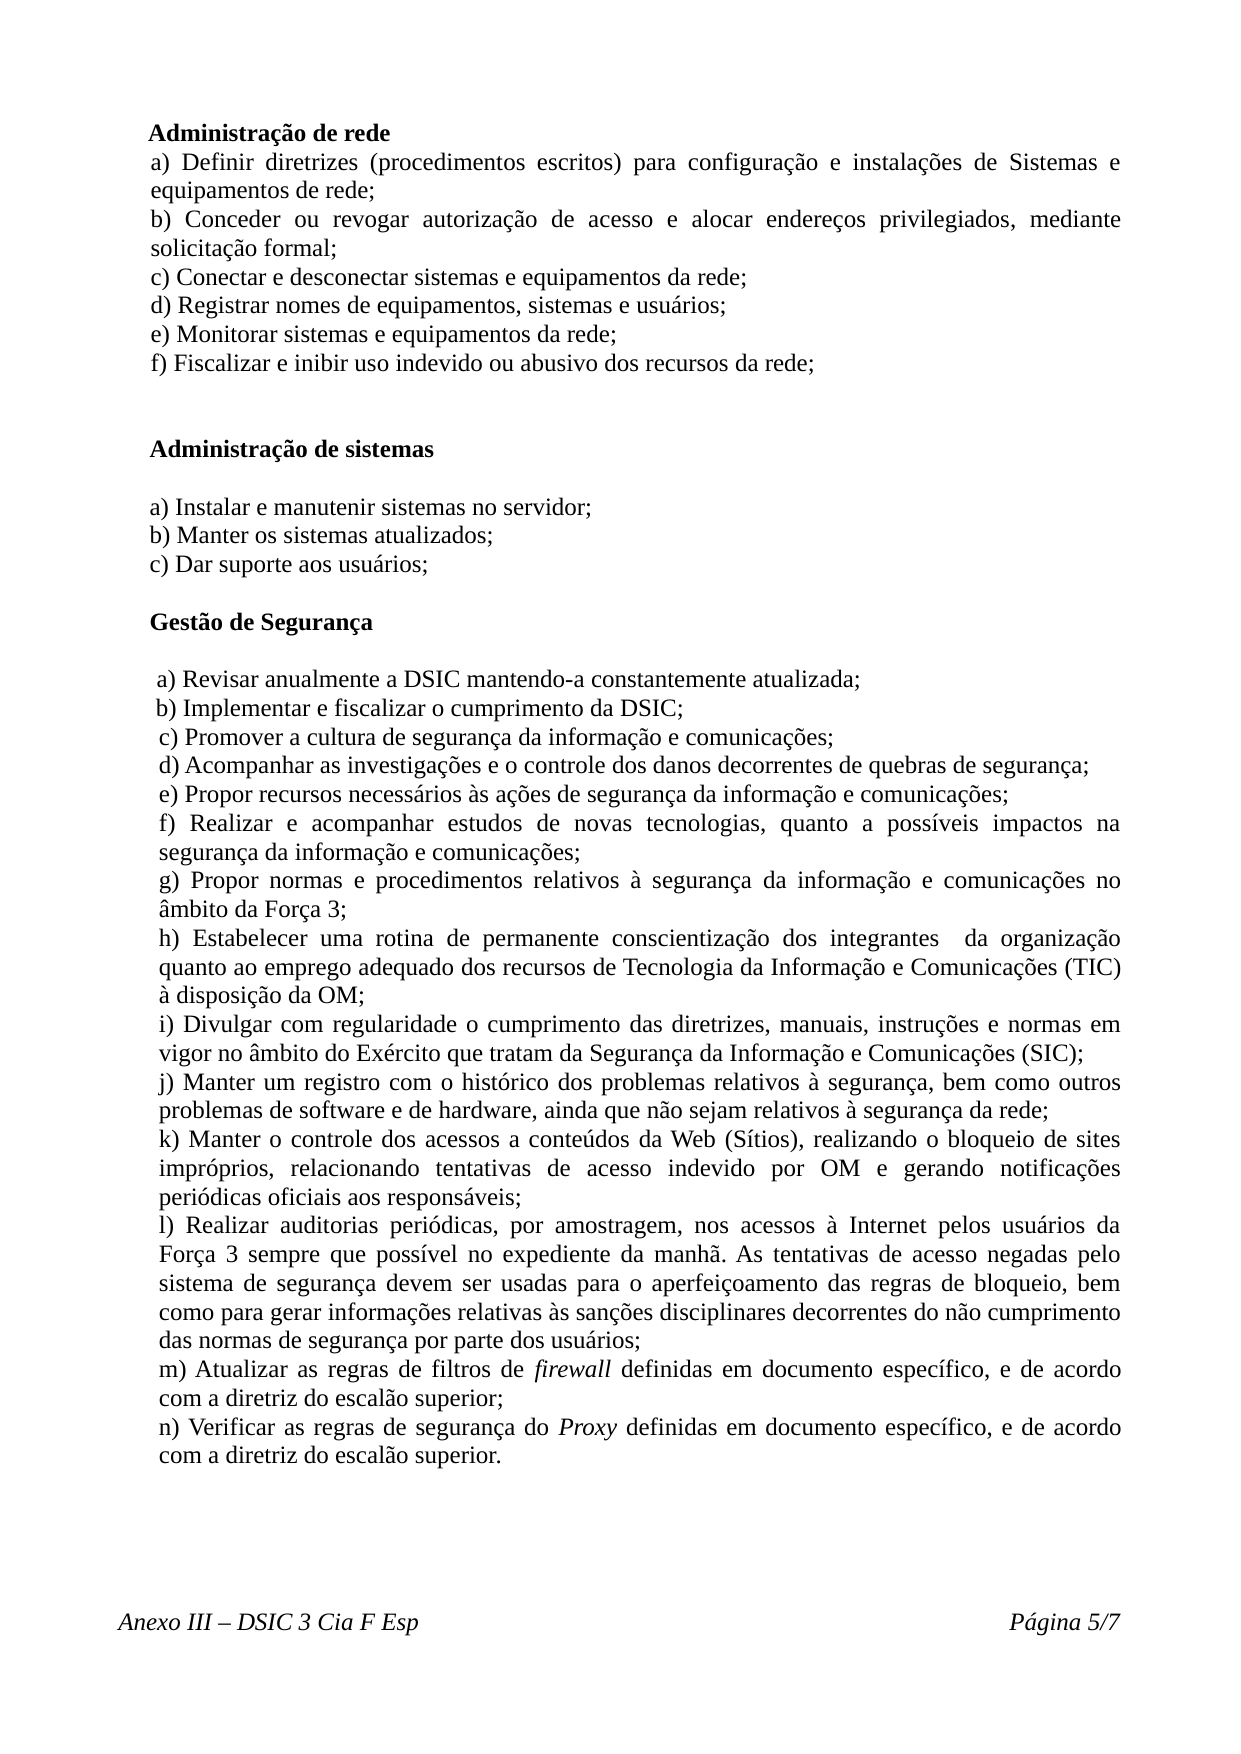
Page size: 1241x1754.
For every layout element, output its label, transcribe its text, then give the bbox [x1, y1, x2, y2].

list c) Promover a cultura de segurança da informação e comunicações; [121, 722, 1122, 751]
list g) Propor normas e procedimentos relativos à segurança da informação e comunicações no âmbito da Força 3; [121, 866, 1122, 923]
text b) Implementar e fiscalizar o cumprimento da DSIC; [118, 693, 1122, 722]
text a) Instalar e manutenir sistemas no servidor; [118, 492, 1122, 521]
list d) Acompanhar as investigações e o controle dos danos decorrentes de quebras de segurança; [121, 751, 1122, 779]
list i) Divulgar com regularidade o cumprimento das diretrizes, manuais, instruções e normas em vigor no âmbito do Exército que tratam da Segurança da Informação e Comunicações (SIC); [121, 1009, 1122, 1067]
text Gestão de Segurança [118, 607, 1122, 636]
text Administração de rede [118, 118, 1122, 147]
list m) Atualizar as regras de filtros de firewall definidas em documento específico, e de acordo com a diretriz do escalão superior; [121, 1354, 1122, 1412]
text a) Revisar anualmente a DSIC mantendo-a constantemente atualizada; [118, 664, 1122, 693]
list l) Realizar auditorias periódicas, por amostragem, nos acessos à Internet pelos usuários da Força 3 sempre que possível no expediente da manhã. As tentativas de acesso negadas pelo sistema de segurança devem ser usadas para o aperfeiçoamento das regras de bloqueio, bem como para gerar informações relativas às sanções disciplinares decorrentes do não cumprimento das normas de segurança por parte dos usuários; [121, 1211, 1122, 1354]
list f) Realizar e acompanhar estudos de novas tecnologias, quanto a possíveis impactos na segurança da informação e comunicações; [121, 808, 1122, 866]
list k) Manter o controle dos acessos a conteúdos da Web (Sítios), realizando o bloqueio de sites impróprios, relacionando tentativas de acesso indevido por OM e gerando notificações periódicas oficiais aos responsáveis; [121, 1124, 1122, 1211]
text c) Dar suporte aos usuários; [118, 549, 1122, 578]
list h) Estabelecer uma rotina de permanente conscientização dos integrantes da organização quanto ao emprego adequado dos recursos de Tecnologia da Informação e Comunicações (TIC) à disposição da OM; [121, 923, 1122, 1009]
list b) Conceder ou revogar autorização de acesso e alocar endereços privilegiados, mediante solicitação formal; [118, 204, 1122, 262]
list n) Verificar as regras de segurança do Proxy definidas em documento específico, e de acordo com a diretriz do escalão superior. [121, 1412, 1122, 1469]
list d) Registrar nomes de equipamentos, sistemas e usuários; [118, 291, 1122, 319]
list j) Manter um registro com o histórico dos problemas relativos à segurança, bem como outros problemas de software e de hardware, ainda que não sejam relativos à segurança da rede; [121, 1067, 1122, 1124]
list f) Fiscalizar e inibir uso indevido ou abusivo dos recursos da rede; [118, 348, 1122, 377]
text Administração de sistemas [118, 434, 1122, 463]
list e) Monitorar sistemas e equipamentos da rede; [118, 319, 1122, 348]
list e) Propor recursos necessários às ações de segurança da informação e comunicações; [121, 779, 1122, 808]
text b) Manter os sistemas atualizados; [118, 521, 1122, 549]
list c) Conectar e desconectar sistemas e equipamentos da rede; [118, 262, 1122, 291]
list a) Definir diretrizes (procedimentos escritos) para configuração e instalações de Sistemas e equipamentos de rede; [118, 147, 1122, 204]
